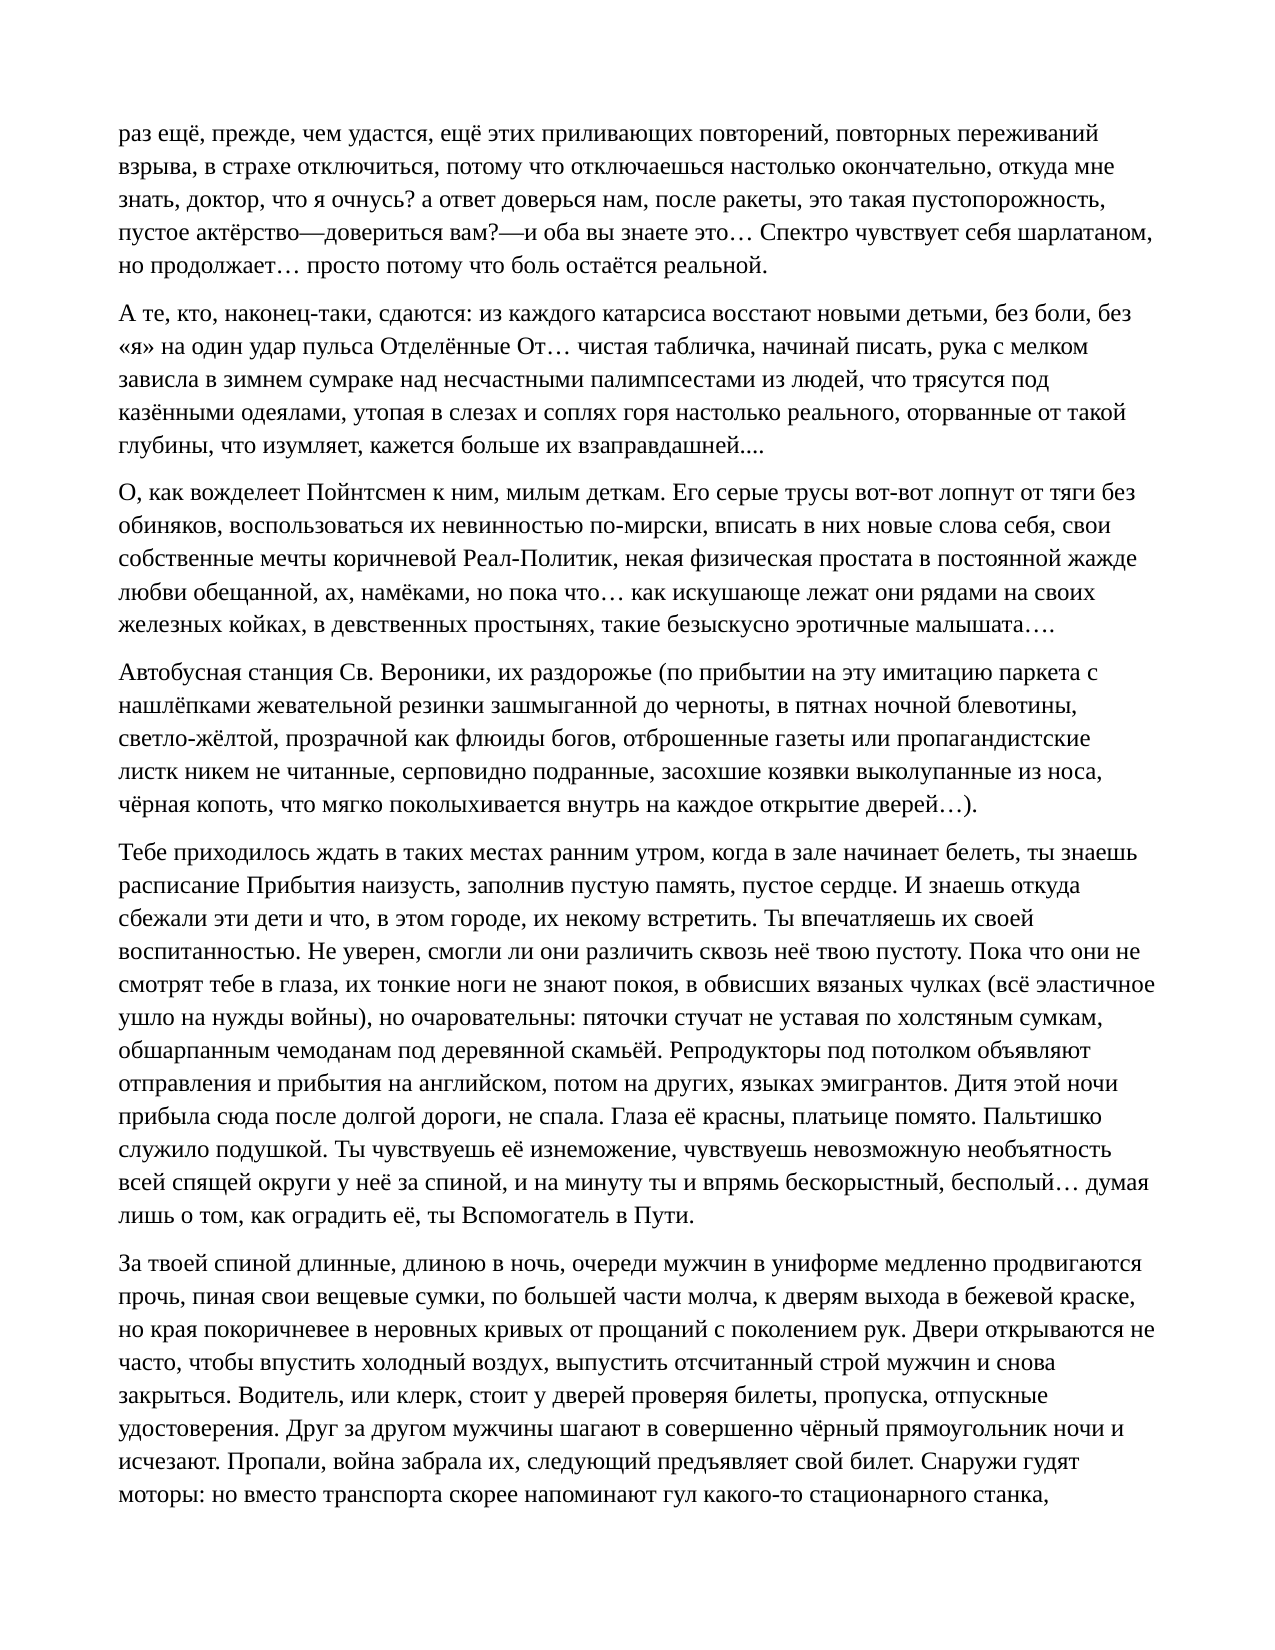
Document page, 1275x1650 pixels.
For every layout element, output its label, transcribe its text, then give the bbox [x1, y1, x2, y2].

text А те, кто, наконец-таки, сдаются: из каждого катарсиса восстают новыми детьми, без боли, без «я» на один удар пульса Отделённые От… чистая табличка, начинай писать, рука с мелком зависла в зимнем сумраке над несчастными палимпсестами из людей, что трясутся под казёнными одеялами, утопая в слезах и соплях горя настолько реального, оторванные от такой глубины, что изумляет, кажется больше их взаправдашней.... [118, 298, 1157, 459]
text раз ещё, прежде, чем удастся, ещё этих приливающих повторений, повторных переживаний взрыва, в страхе отключиться, потому что отключаешься настолько окончательно, откуда мне знать, доктор, что я очнусь? а ответ доверься нам, после ракеты, это такая пустопорожность, пустое актёрство—довериться вам?—и оба вы знаете это… Спектро чувствует себя шарлатаном, но продолжает… просто потому что боль остаётся реальной. [118, 118, 1157, 279]
text О, как вожделеет Пойнтсмен к ним, милым деткам. Его серые трусы вот-вот лопнут от тяги без обиняков, воспользоваться их невинностью по-мирски, вписать в них новые слова себя, свои собственные мечты коричневой Реал-Политик, некая физическая простата в постоянной жажде любви обещанной, ах, намёками, но пока что… как искушающе лежат они рядами на своих железных койках, в девственных простынях, такие безыскусно эротичные малышата…. [118, 477, 1157, 638]
text Автобусная станция Св. Вероники, их раздорожье (по прибытии на эту имитацию паркета с нашлёпками жевательной резинки зашмыганной до черноты, в пятнах ночной блевотины, светло-жёлтой, прозрачной как флюиды богов, отброшенные газеты или пропагандистские листк никем не читанные, серповидно подранные, засохшие козявки выколупанные из носа, чёрная копоть, что мягко поколыхивается внутрь на каждое открытие дверей…). [118, 657, 1157, 818]
text Тебе приходилось ждать в таких местах ранним утром, когда в зале начинает белеть, ты знаешь расписание Прибытия наизусть, заполнив пустую память, пустое сердце. И знаешь откуда сбежали эти дети и что, в этом городе, их некому встретить. Ты впечатляешь их своей воспитанностью. Не уверен, смогли ли они различить сквозь неё твою пустоту. Пока что они не смотрят тебе в глаза, их тонкие ноги не знают покоя, в обвисших вязаных чулках (всё эластичное ушло на нужды войны), но очаровательны: пяточки стучат не уставая по холстяным сумкам, обшарпанным чемоданам под деревянной скамьёй. Репродукторы под потолком объявляют отправления и прибытия на английском, потом на других, языках эмигрантов. Дитя этой ночи прибыла сюда после долгой дороги, не спала. Глаза её красны, платьице помято. Пальтишко служило подушкой. Ты чувствуешь её изнеможение, чувствуешь невозможную необъятность всей спящей округи у неё за спиной, и на минуту ты и впрямь бескорыстный, бесполый… думая лишь о том, как оградить её, ты Вспомогатель в Пути. [118, 837, 1157, 1229]
text За твоей спиной длинные, длиною в ночь, очереди мужчин в униформе медленно продвигаются прочь, пиная свои вещевые сумки, по большей части молча, к дверям выхода в бежевой краске, но края покоричневее в неровных кривых от прощаний с поколением рук. Двери открываются не часто, чтобы впустить холодный воздух, выпустить отсчитанный строй мужчин и снова закрыться. Водитель, или клерк, стоит у дверей проверяя билеты, пропуска, отпускные удостоверения. Друг за другом мужчины шагают в совершенно чёрный прямоугольник ночи и исчезают. Пропали, война забрала их, следующий предъявляет свой билет. Снаружи гудят моторы: но вместо транспорта скорее напоминают гул какого-то стационарного станка, [118, 1248, 1157, 1508]
